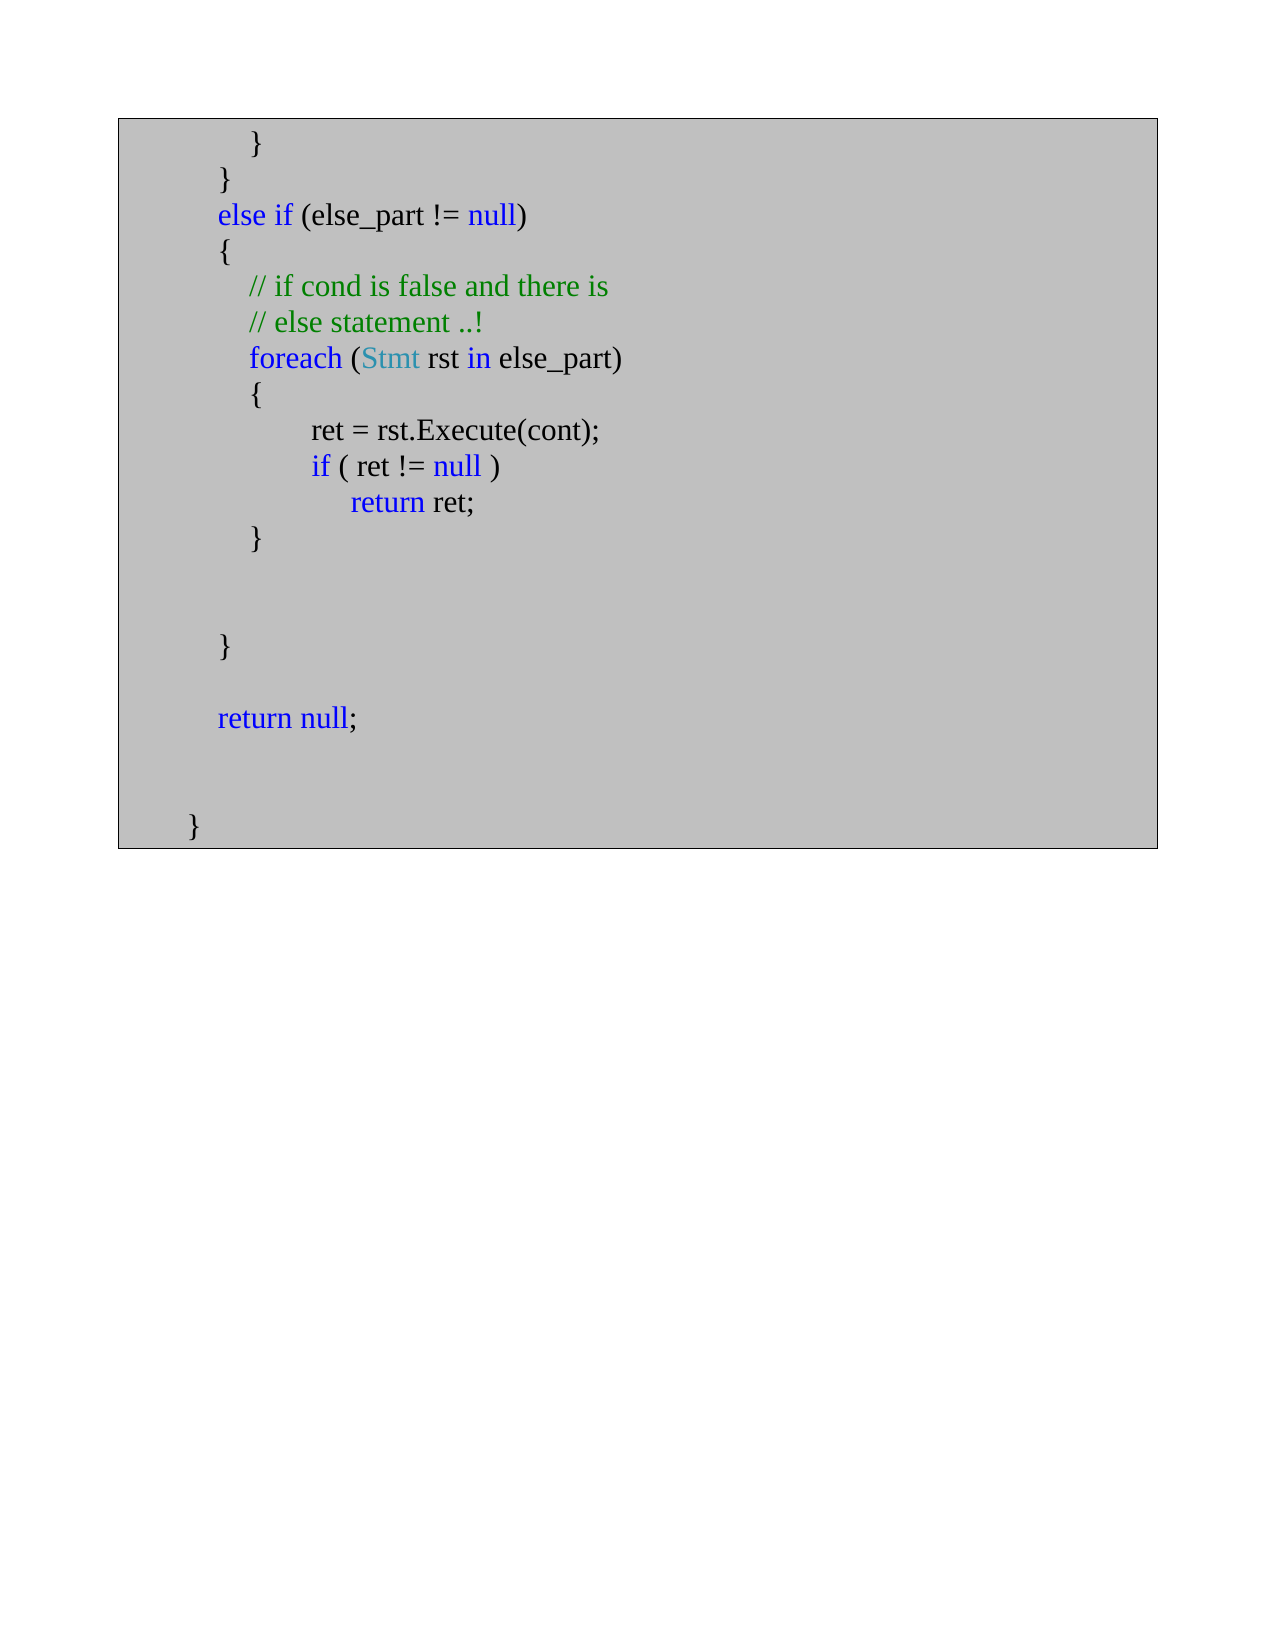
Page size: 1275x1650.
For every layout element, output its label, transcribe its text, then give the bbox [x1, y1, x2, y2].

table_header } } else if (else_part != null) { // if cond is false and there is // else statement ..! foreach (Stmt rst in else_part) { ret = rst.Execute(cont); if ( ret != null ) return ret; } } return null; } [119, 119, 1157, 848]
